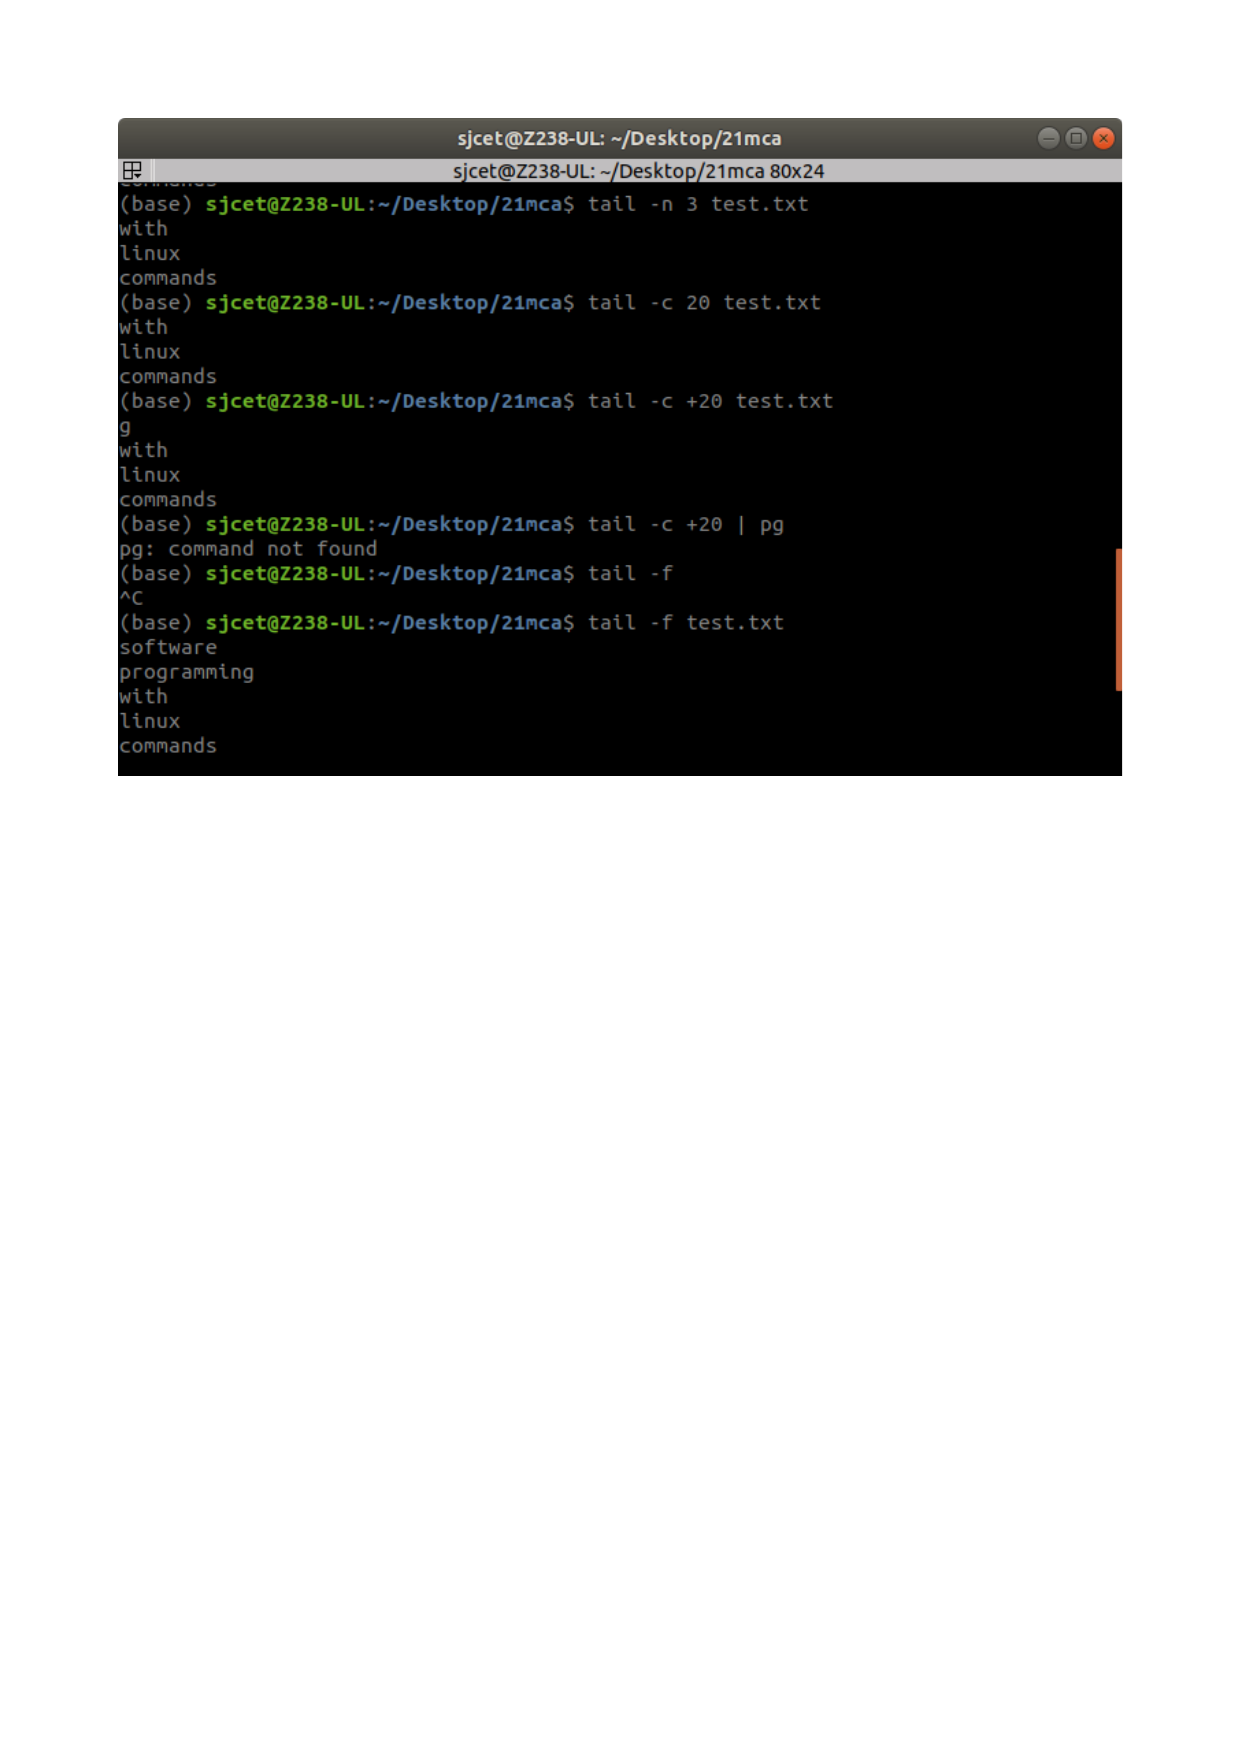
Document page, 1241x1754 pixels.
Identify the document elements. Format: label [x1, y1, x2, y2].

picture [118, 118, 1123, 776]
